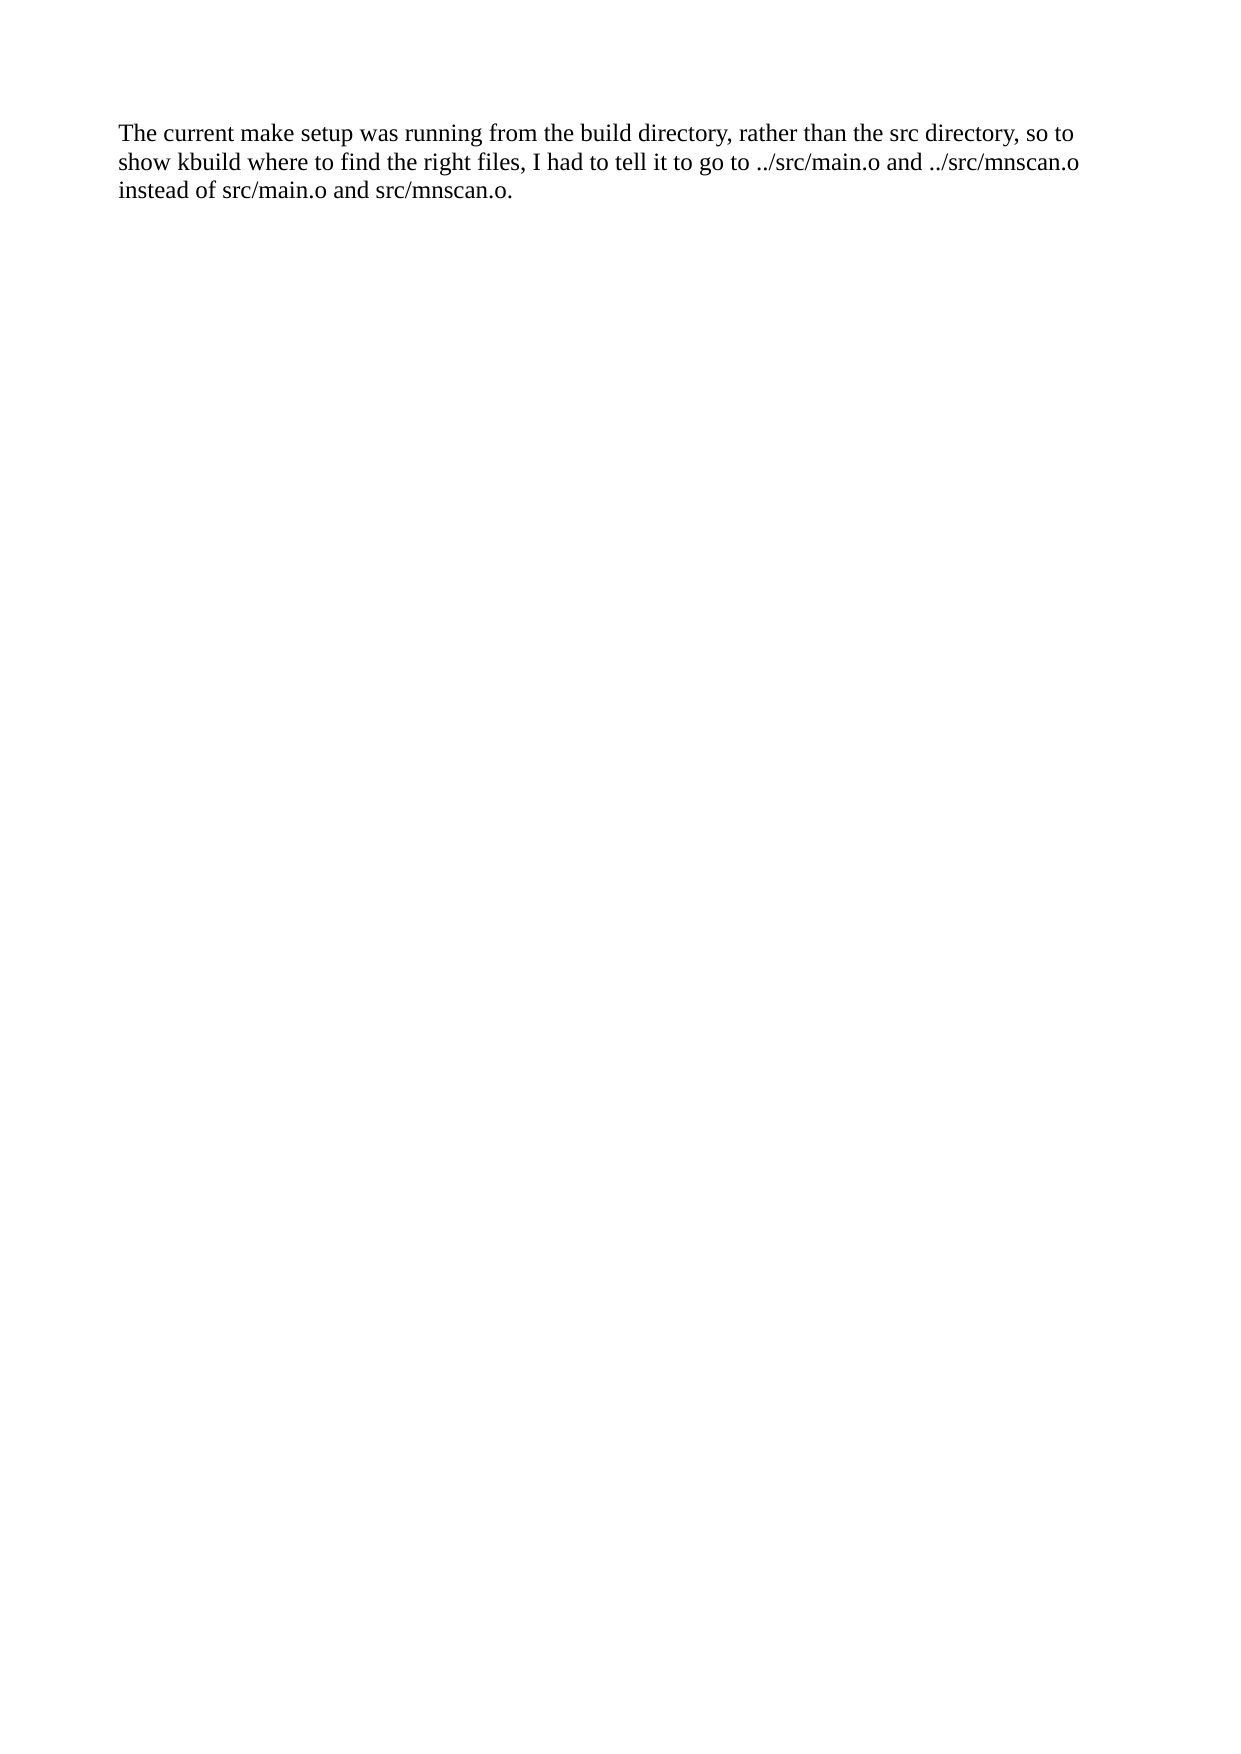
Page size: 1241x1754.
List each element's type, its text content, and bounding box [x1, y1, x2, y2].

text The current make setup was running from the build directory, rather than the src directory, so to show kbuild where to find the right files, I had to tell it to go to ../src/main.o and ../src/mnscan.o instead of src/main.o and src/mnscan.o. [118, 118, 1122, 204]
